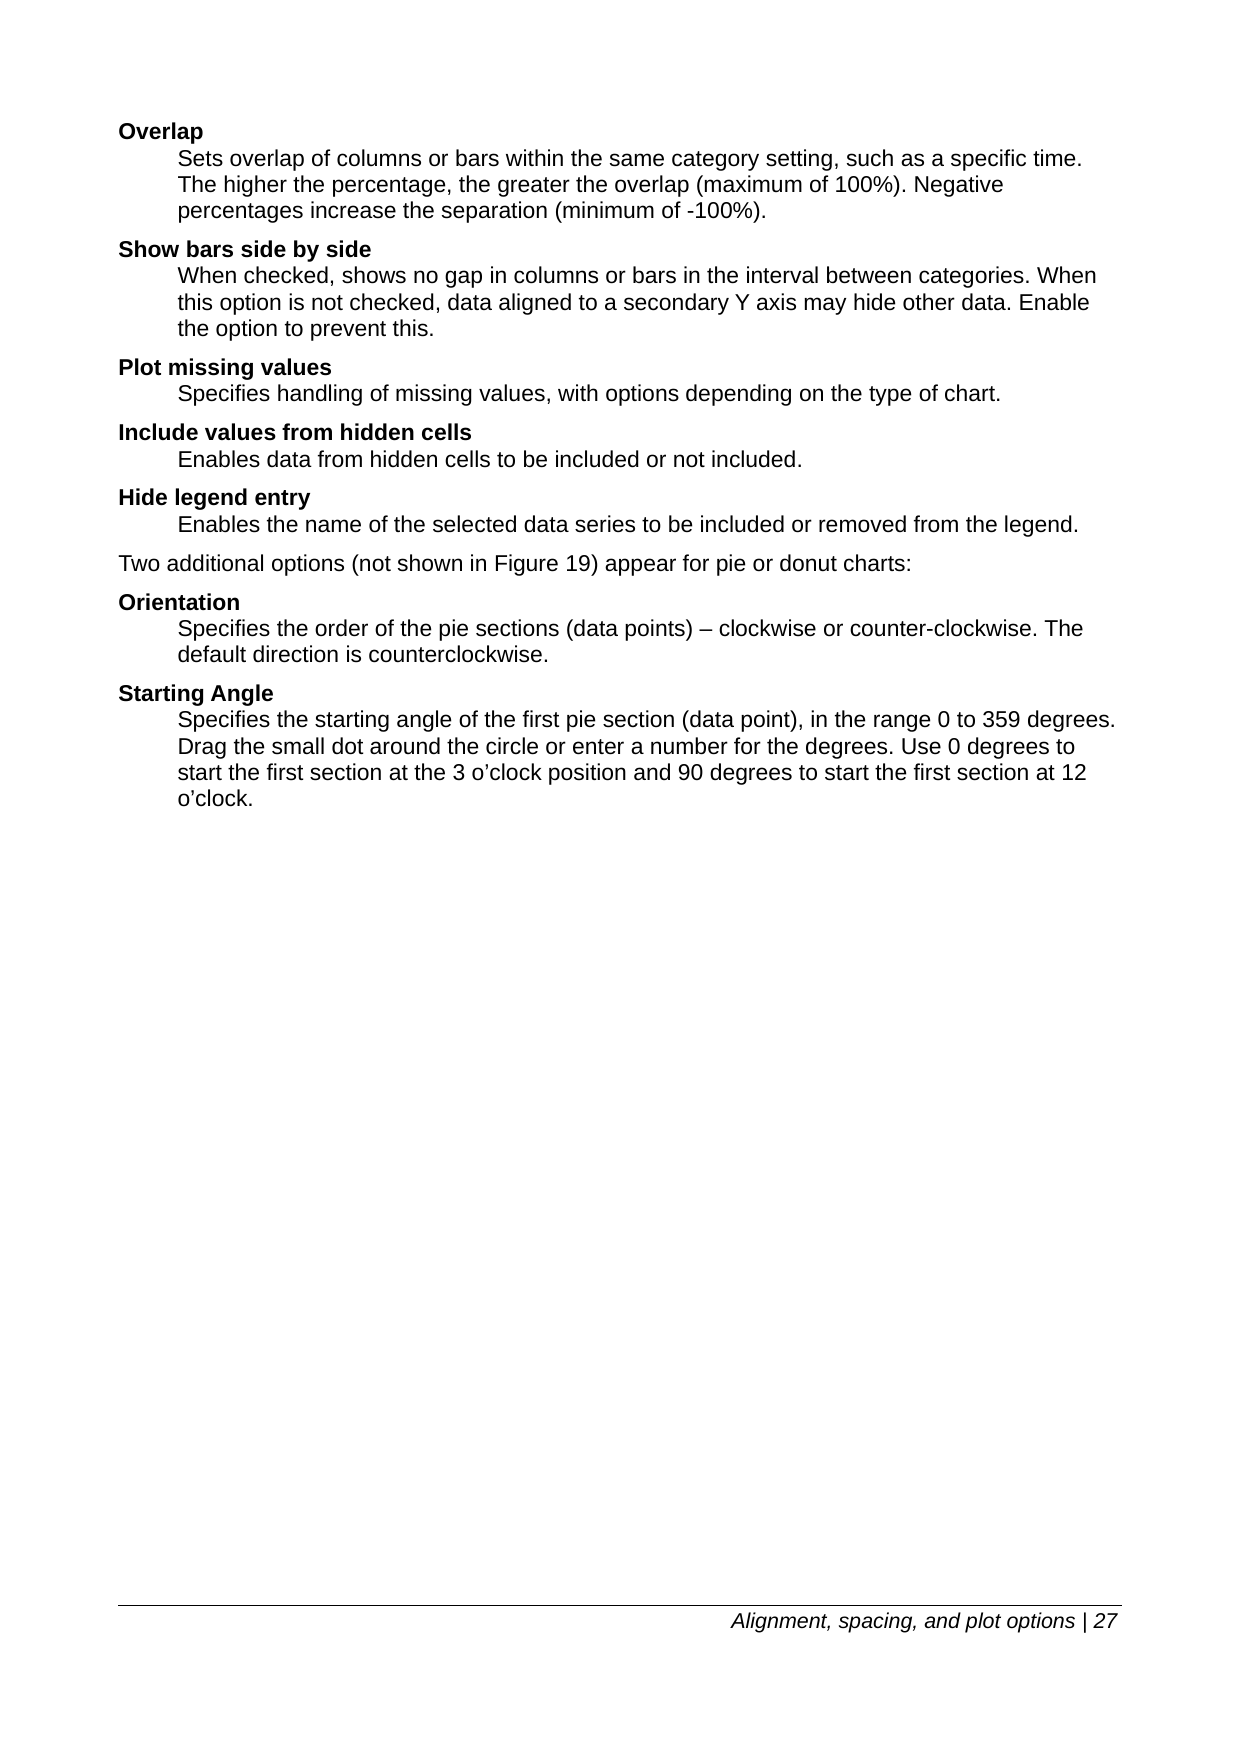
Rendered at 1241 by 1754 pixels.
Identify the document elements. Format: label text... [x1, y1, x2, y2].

text Specifies the order of the pie sections (data points) – clockwise or counter-clockwise. The default direction is counterclockwise. [177, 615, 1122, 667]
text When checked, shows no gap in columns or bars in the interval between categories. When this option is not checked, data aligned to a secondary Y axis may hide other data. Enable the option to prevent this. [177, 262, 1122, 341]
text Show bars side by side [118, 236, 1122, 262]
text Sets overlap of columns or bars within the same category setting, such as a specific time. The higher the percentage, the greater the overlap (maximum of 100%). Negative percentages increase the separation (minimum of -100%). [177, 144, 1122, 223]
text Two additional options (not shown in Figure 19) appear for pie or donut charts: [118, 549, 1122, 576]
text Orientation [118, 588, 1122, 615]
text Enables the name of the selected data series to be included or removed from the legend. [177, 511, 1122, 537]
text Starting Angle [118, 680, 1122, 706]
text Include values from hidden cells [118, 419, 1122, 446]
text Specifies the starting angle of the first pie section (data point), in the range 0 to 359 degrees. Drag the small dot around the circle or enter a number for the degrees. Use 0 degrees to start the first section at the 3 o’clock position and 90 degrees to start the first section at 12 o’clock. [177, 706, 1122, 812]
text Plot missing values [118, 354, 1122, 380]
text Overlap [118, 118, 1122, 144]
text Specifies handling of missing values, with options depending on the type of chart. [177, 380, 1122, 407]
text Hide legend entry [118, 484, 1122, 511]
text Enables data from hidden cells to be included or not included. [177, 446, 1122, 472]
